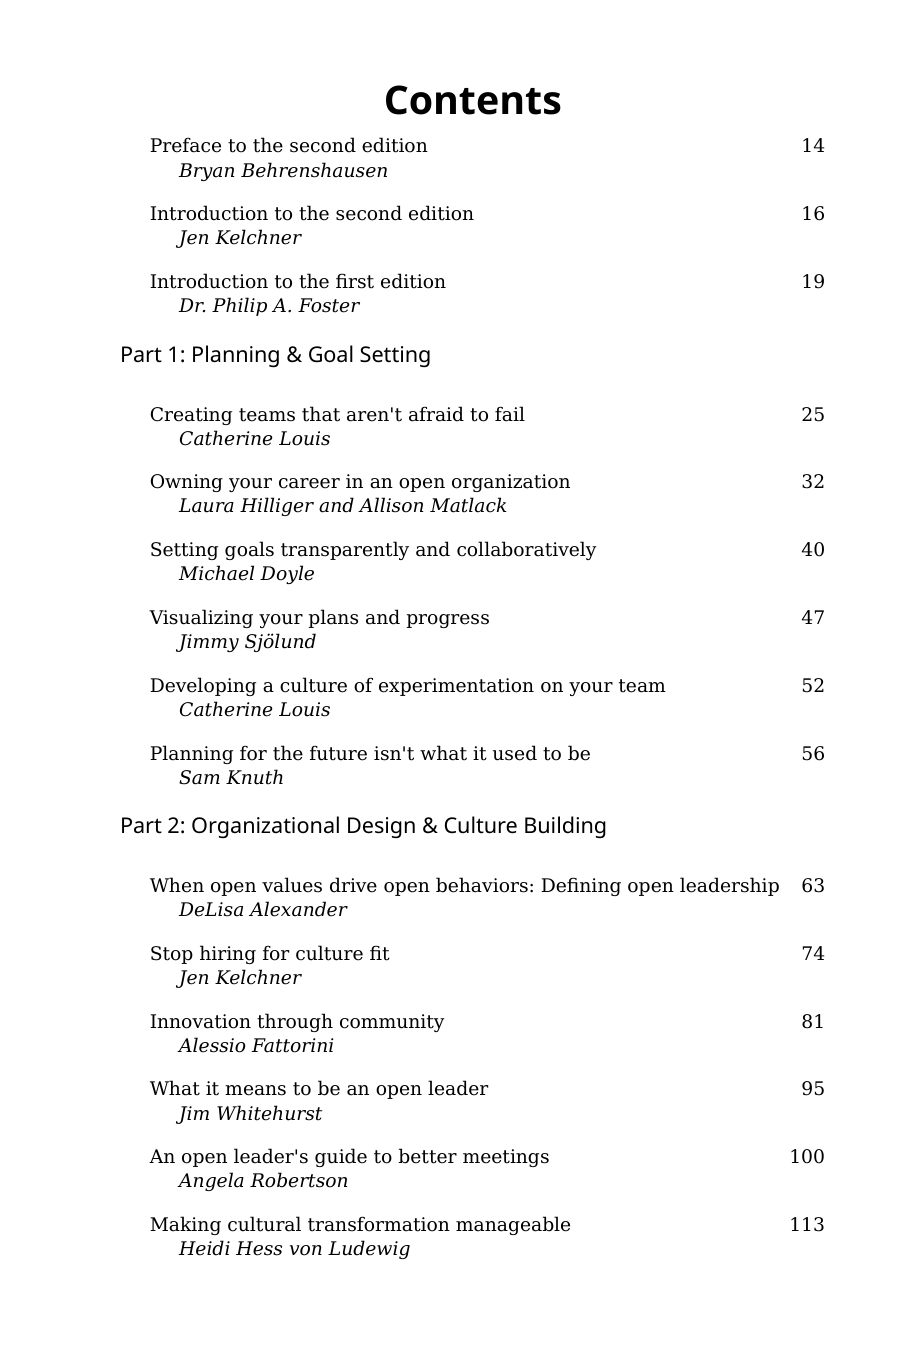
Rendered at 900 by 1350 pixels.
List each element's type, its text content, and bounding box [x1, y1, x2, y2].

text Part 1: Planning & Goal Setting [120, 339, 825, 401]
subtitle Contents [120, 78, 825, 123]
text Making cultural transformation manageable 113 [149, 1214, 825, 1236]
text An open leader's guide to better meetings 100 [149, 1146, 825, 1168]
text Owning your career in an open organization 32 [149, 471, 825, 493]
text Developing a culture of experimentation on your team 52 [149, 675, 825, 697]
text Introduction to the second edition 16 [149, 203, 825, 225]
text Catherine Louis [179, 428, 825, 471]
text Michael Doyle [179, 563, 825, 607]
text Creating teams that aren't afraid to fail 25 [149, 403, 825, 425]
text Visualizing your plans and progress 47 [149, 607, 825, 629]
text Part 2: Organizational Design & Culture Building [120, 810, 825, 872]
text Dr. Philip A. Foster [179, 295, 825, 339]
text Preface to the second edition 14 [149, 136, 825, 157]
text Planning for the future isn't what it used to be 56 [149, 743, 825, 764]
text Sam Knuth [179, 767, 825, 810]
text Jen Kelchner [179, 227, 825, 271]
text Innovation through community 81 [149, 1011, 825, 1032]
text Jim Whitehurst [179, 1102, 825, 1146]
text Jimmy Sjölund [179, 631, 825, 675]
text Heidi Hess von Ludewig [179, 1238, 825, 1282]
text Introduction to the first edition 19 [149, 271, 825, 293]
text DeLisa Alexander [179, 899, 825, 943]
text Catherine Louis [179, 699, 825, 743]
text Angela Robertson [179, 1170, 825, 1214]
text Laura Hilliger and Allison Matlack [179, 495, 825, 539]
text Bryan Behrenshausen [179, 159, 825, 203]
text When open values drive open behaviors: Defining open leadership 63 [149, 875, 825, 897]
text Stop hiring for culture fit 74 [149, 943, 825, 965]
text Alessio Fattorini [179, 1035, 825, 1078]
text Setting goals transparently and collaboratively 40 [149, 539, 825, 561]
text Jen Kelchner [179, 967, 825, 1011]
text What it means to be an open leader 95 [149, 1078, 825, 1100]
